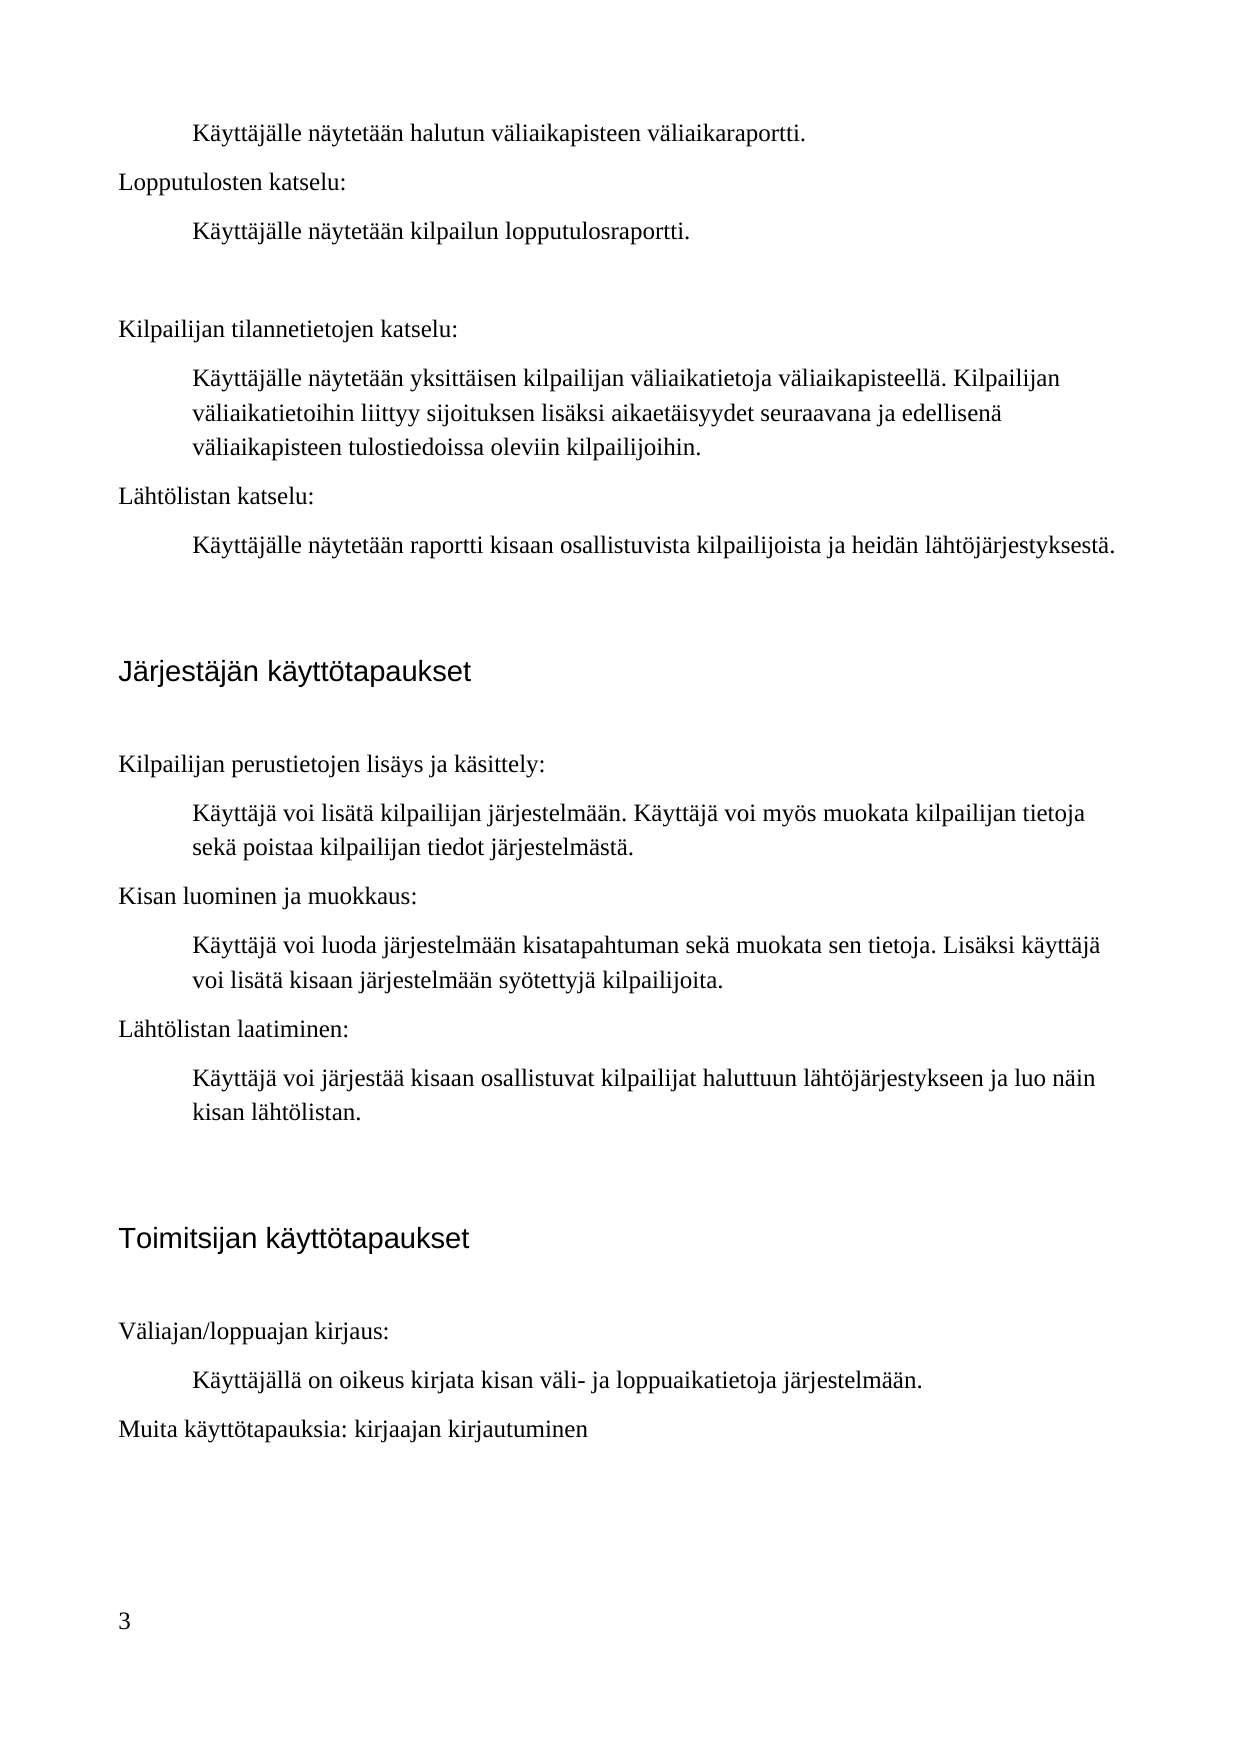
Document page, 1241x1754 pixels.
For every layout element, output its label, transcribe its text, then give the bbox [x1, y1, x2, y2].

text Lopputulosten katselu: [118, 167, 1122, 196]
text Käyttäjälle näytetään kilpailun lopputulosraportti. [118, 216, 1122, 245]
text Kilpailijan perustietojen lisäys ja käsittely: [118, 749, 1122, 777]
text Käyttäjällä on oikeus kirjata kisan väli- ja loppuaikatietoja järjestelmään. [118, 1365, 1122, 1393]
text Käyttäjä voi luoda järjestelmään kisatapahtuman sekä muokata sen tietoja. Lisäksi käyttäjä voi lisätä kisaan järjestelmään syötettyjä kilpailijoita. [118, 930, 1122, 994]
text Lähtölistan katselu: [118, 481, 1122, 510]
text Kilpailijan tilannetietojen katselu: [118, 314, 1122, 343]
text Käyttäjä voi järjestää kisaan osallistuvat kilpailijat haluttuun lähtöjärjestykseen ja luo näin kisan lähtölistan. [118, 1063, 1122, 1126]
text Käyttäjälle näytetään raportti kisaan osallistuvista kilpailijoista ja heidän lähtöjärjestyksestä. [118, 531, 1122, 559]
text Väliajan/loppuajan kirjaus: [118, 1316, 1122, 1344]
subtitle Järjestäjän käyttötapaukset [118, 654, 1122, 687]
text Lähtölistan laatiminen: [118, 1014, 1122, 1043]
text Käyttäjä voi lisätä kilpailijan järjestelmään. Käyttäjä voi myös muokata kilpailijan tietoja sekä poistaa kilpailijan tiedot järjestelmästä. [118, 798, 1122, 861]
text Muita käyttötapauksia: kirjaajan kirjautuminen [118, 1414, 1122, 1443]
text Kisan luominen ja muokkaus: [118, 881, 1122, 910]
subtitle Toimitsijan käyttötapaukset [118, 1221, 1122, 1254]
text Käyttäjälle näytetään yksittäisen kilpailijan väliaikatietoja väliaikapisteellä. Kilpailijan väliaikatietoihin liittyy sijoituksen lisäksi aikaetäisyydet seuraavana ja edellisenä väliaikapisteen tulostiedoissa oleviin kilpailijoihin. [118, 363, 1122, 461]
text Käyttäjälle näytetään halutun väliaikapisteen väliaikaraportti. [118, 118, 1122, 147]
